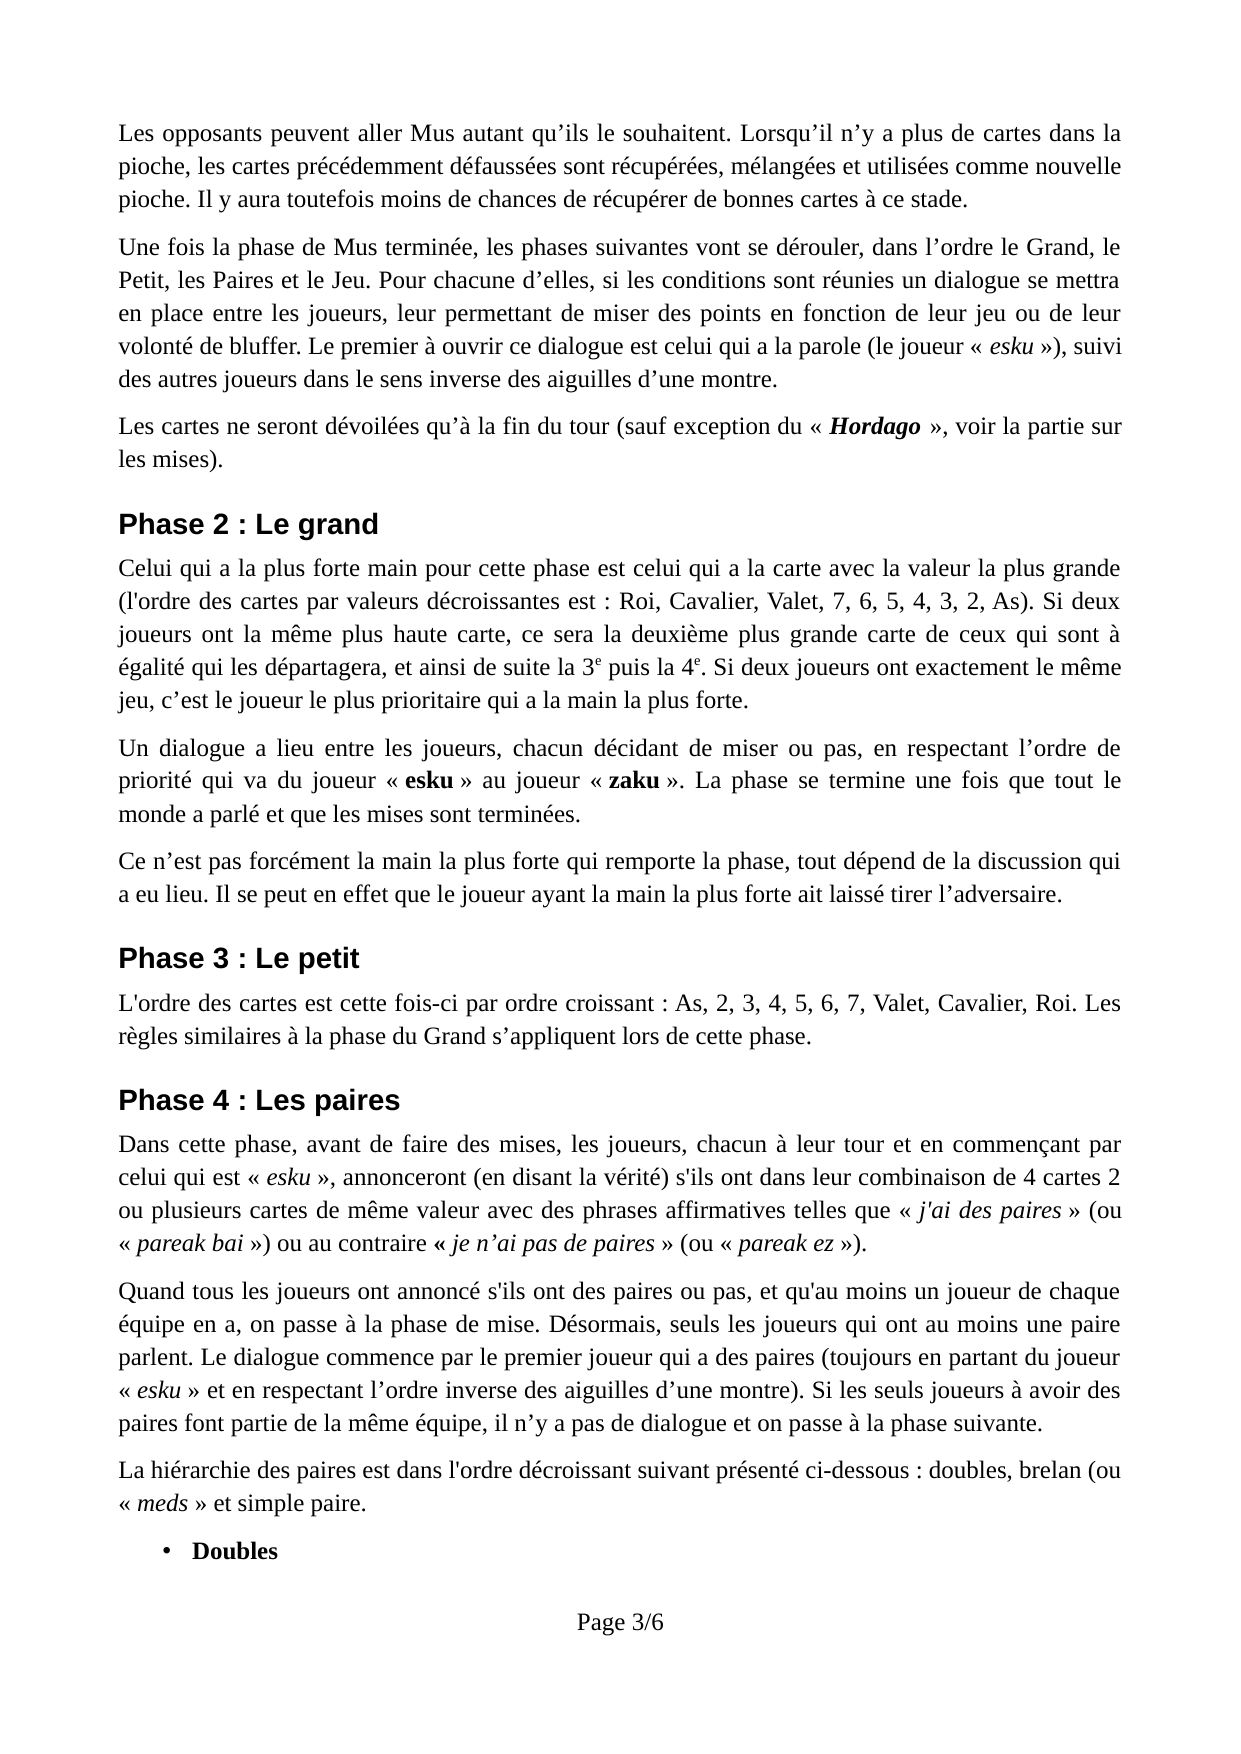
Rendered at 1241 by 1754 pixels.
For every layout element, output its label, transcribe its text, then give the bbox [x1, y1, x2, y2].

text Celui qui a la plus forte main pour cette phase est celui qui a la carte avec la valeur la plus grande (l'ordre des cartes par valeurs décroissantes est : Roi, Cavalier, Valet, 7, 6, 5, 4, 3, 2, As). Si deux joueurs ont la même plus haute carte, ce sera la deuxième plus grande carte de ceux qui sont à égalité qui les départagera, et ainsi de suite la 3e puis la 4e. Si deux joueurs ont exactement le même jeu, c’est le joueur le plus prioritaire qui a la main la plus forte. [118, 553, 1122, 714]
text Dans cette phase, avant de faire des mises, les joueurs, chacun à leur tour et en commençant par celui qui est « esku », annonceront (en disant la vérité) s'ils ont dans leur combinaison de 4 cartes 2 ou plusieurs cartes de même valeur avec des phrases affirmatives telles que « j'ai des paires » (ou « pareak bai ») ou au contraire « je n’ai pas de paires » (ou « pareak ez »). [118, 1129, 1122, 1257]
text L'ordre des cartes est cette fois-ci par ordre croissant : As, 2, 3, 4, 5, 6, 7, Valet, Cavalier, Roi. Les règles similaires à la phase du Grand s’appliquent lors de cette phase. [118, 988, 1122, 1049]
text Les cartes ne seront dévoilées qu’à la fin du tour (sauf exception du « Hordago », voir la partie sur les mises). [118, 411, 1122, 473]
text Un dialogue a lieu entre les joueurs, chacun décidant de miser ou pas, en respectant l’ordre de priorité qui va du joueur « esku » au joueur « zaku ». La phase se termine une fois que tout le monde a parlé et que les mises sont terminées. [118, 733, 1122, 827]
subtitle Phase 3 : Le petit [118, 941, 1122, 975]
subtitle Phase 2 : Le grand [118, 507, 1122, 540]
list Doubles [162, 1536, 1122, 1565]
text La hiérarchie des paires est dans l'ordre décroissant suivant présenté ci-dessous : doubles, brelan (ou « meds » et simple paire. [118, 1456, 1122, 1517]
text Ce n’est pas forcément la main la plus forte qui remporte la phase, tout dépend de la discussion qui a eu lieu. Il se peut en effet que le joueur ayant la main la plus forte ait laissé tirer l’adversaire. [118, 846, 1122, 908]
text Quand tous les joueurs ont annoncé s'ils ont des paires ou pas, et qu'au moins un joueur de chaque équipe en a, on passe à la phase de mise. Désormais, seuls les joueurs qui ont au moins une paire parlent. Le dialogue commence par le premier joueur qui a des paires (toujours en partant du joueur « esku » et en respectant l’ordre inverse des aiguilles d’une montre). Si les seuls joueurs à avoir des paires font partie de la même équipe, il n’y a pas de dialogue et on passe à la phase suivante. [118, 1276, 1122, 1437]
text Les opposants peuvent aller Mus autant qu’ils le souhaitent. Lorsqu’il n’y a plus de cartes dans la pioche, les cartes précédemment défaussées sont récupérées, mélangées et utilisées comme nouvelle pioche. Il y aura toutefois moins de chances de récupérer de bonnes cartes à ce stade. [118, 118, 1122, 213]
subtitle Phase 4 : Les paires [118, 1083, 1122, 1117]
text Une fois la phase de Mus terminée, les phases suivantes vont se dérouler, dans l’ordre le Grand, le Petit, les Paires et le Jeu. Pour chacune d’elles, si les conditions sont réunies un dialogue se mettra en place entre les joueurs, leur permettant de miser des points en fonction de leur jeu ou de leur volonté de bluffer. Le premier à ouvrir ce dialogue est celui qui a la parole (le joueur « esku »), suivi des autres joueurs dans le sens inverse des aiguilles d’une montre. [118, 232, 1122, 393]
